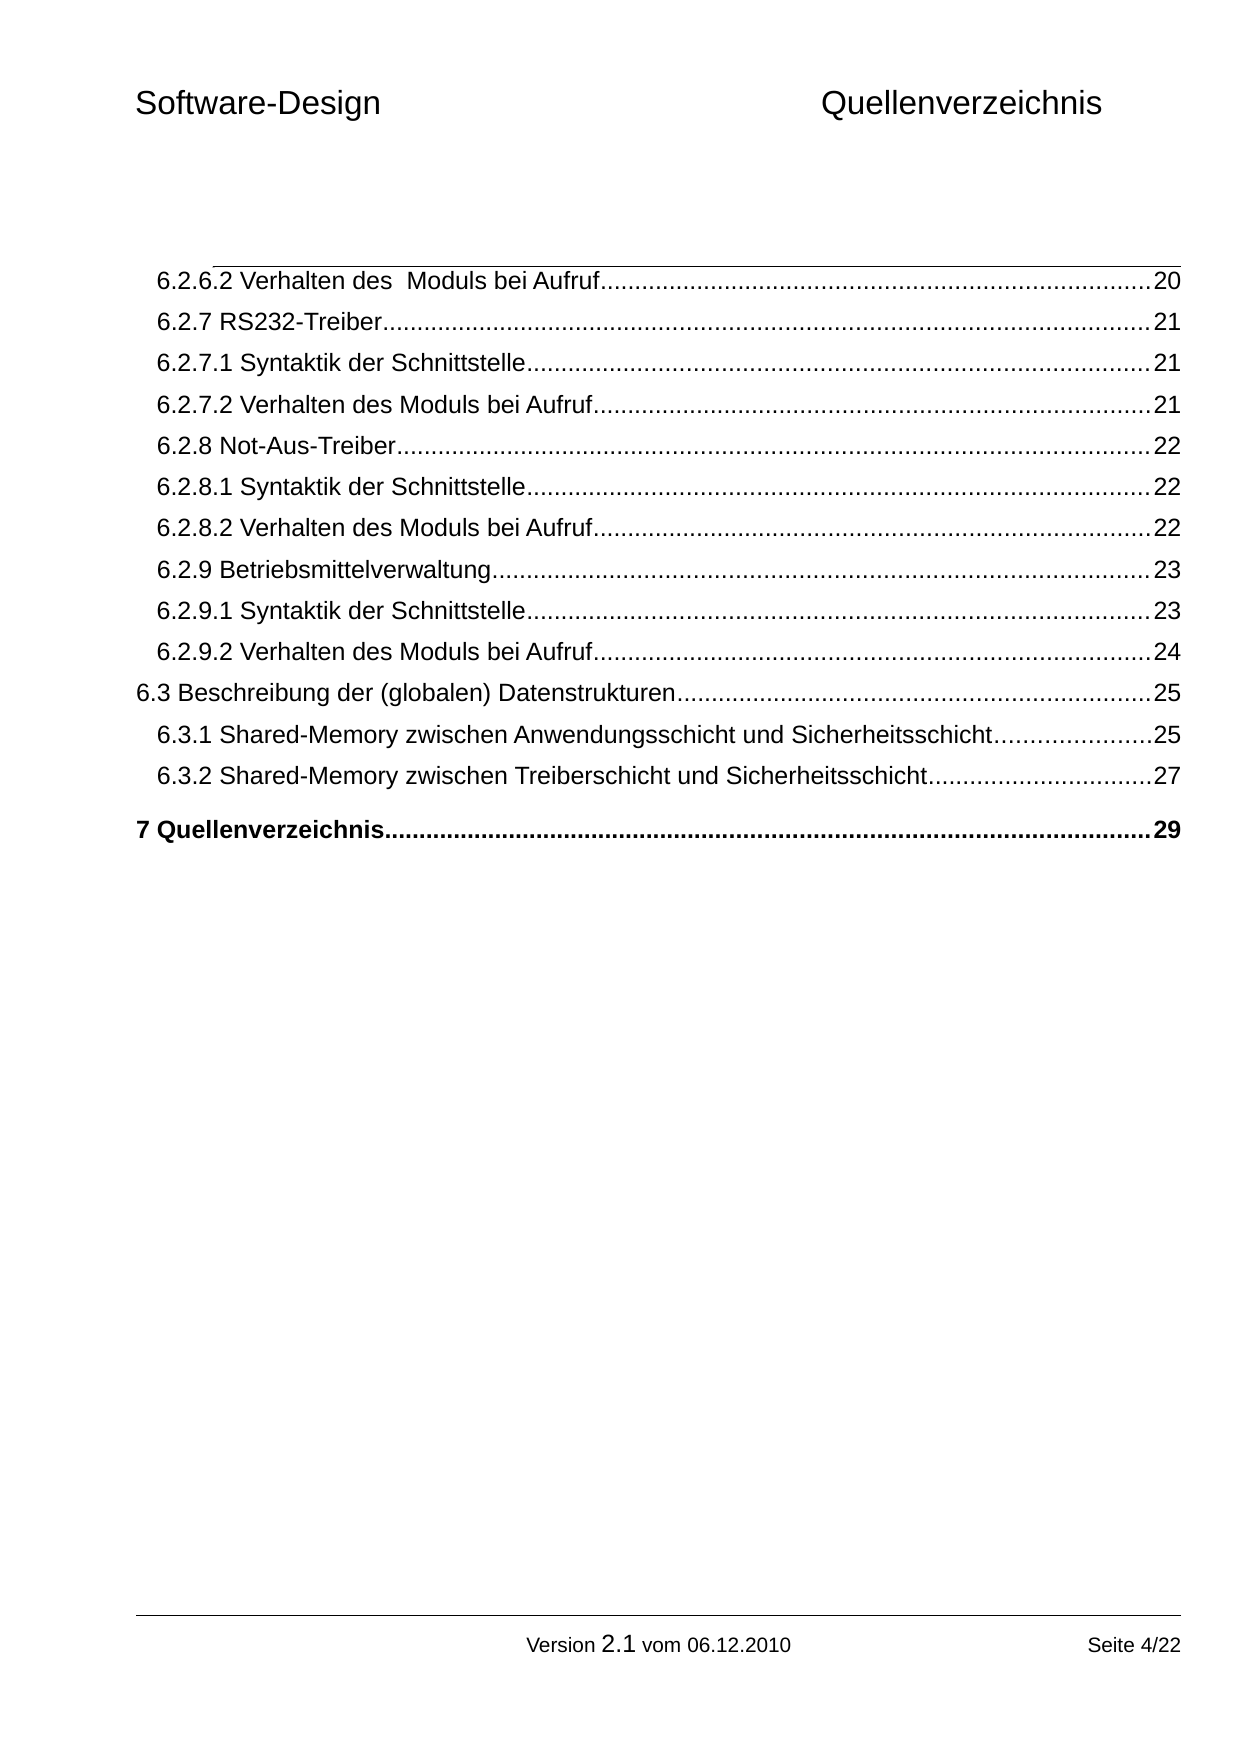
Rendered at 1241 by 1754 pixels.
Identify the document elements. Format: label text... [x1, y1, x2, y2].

text 6.3.2 Shared-Memory zwischen Treiberschicht und Sicherheitsschicht 27 [157, 761, 1181, 789]
text 6.2.7 RS232-Treiber 21 [157, 307, 1181, 336]
text 6.2.8.1 Syntaktik der Schnittstelle 22 [156, 472, 1181, 501]
text 6.2.7.1 Syntaktik der Schnittstelle 21 [156, 348, 1181, 377]
text 6.2.9.1 Syntaktik der Schnittstelle 23 [156, 596, 1181, 624]
text 6.2.7.2 Verhalten des Moduls bei Aufruf 21 [156, 389, 1181, 418]
text 6.2.8.2 Verhalten des Moduls bei Aufruf 22 [156, 513, 1181, 542]
text 6.3 Beschreibung der (globalen) Datenstrukturen 25 [136, 678, 1181, 707]
text 6.2.8 Not-Aus-Treiber 22 [157, 431, 1181, 459]
text 6.3.1 Shared-Memory zwischen Anwendungsschicht und Sicherheitsschicht 25 [157, 719, 1181, 748]
text 6.2.9.2 Verhalten des Moduls bei Aufruf 24 [156, 637, 1181, 666]
text 6.2.6.2 Verhalten des Moduls bei Aufruf 20 [156, 289, 1181, 294]
text 6.2.9 Betriebsmittelverwaltung 23 [157, 554, 1181, 583]
text 7 Quellenverzeichnis 29 [136, 814, 1181, 843]
